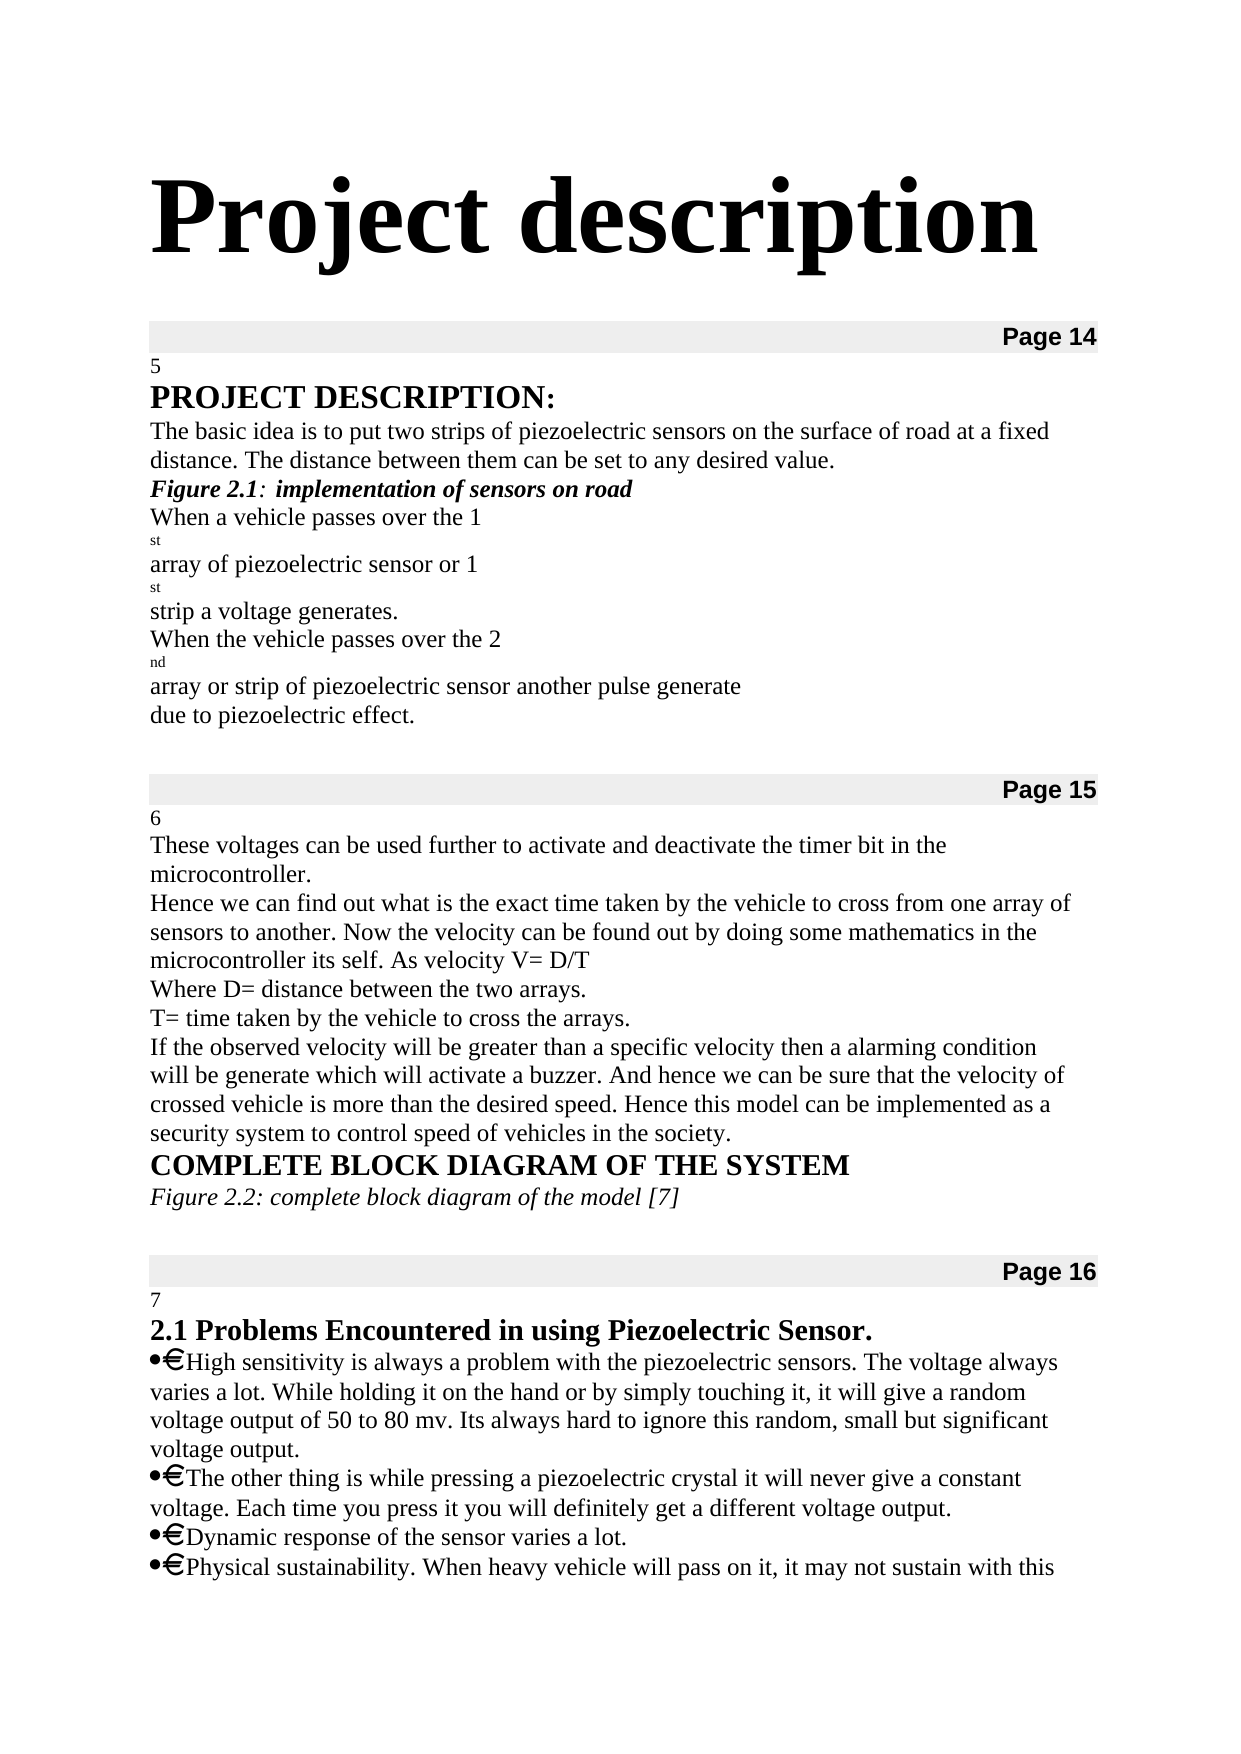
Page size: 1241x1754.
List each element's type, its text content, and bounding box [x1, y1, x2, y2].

text sensors to another. Now the velocity can be found out by doing some mathematics in the [150, 917, 1090, 946]
text voltage. Each time you press it you will definitely get a different voltage output. [150, 1493, 1090, 1522]
text High sensitivity is always a problem with the piezoelectric sensors. The voltage always [150, 1347, 1090, 1377]
text PROJECT DESCRIPTION: [150, 378, 1090, 416]
text The basic idea is to put two strips of piezoelectric sensors on the surface of road at a fixed [150, 416, 1090, 445]
table_header Page 14 [149, 321, 1098, 353]
text Hence we can find out what is the exact time taken by the vehicle to cross from one array of [150, 888, 1090, 917]
text Figure 2.1: implementation of sensors on road [150, 474, 1090, 502]
text security system to control speed of vehicles in the society. [150, 1118, 1090, 1147]
text These voltages can be used further to activate and deactivate the timer bit in the microcontroller. [150, 831, 1090, 888]
text crossed vehicle is more than the desired speed. Hence this model can be implemented as a [150, 1089, 1090, 1118]
text 7 [150, 1287, 1090, 1312]
text The other thing is while pressing a piezoelectric crystal it will never give a constant [150, 1463, 1090, 1493]
text 6 [150, 805, 1090, 831]
text When a vehicle passes over the 1 [150, 502, 1090, 531]
text Dynamic response of the sensor varies a lot. [150, 1522, 1090, 1552]
text will be generate which will activate a buzzer. And hence we can be sure that the velocity of [150, 1061, 1090, 1089]
text strip a voltage generates. [150, 596, 1090, 624]
text Project description [150, 150, 1090, 276]
text array or strip of piezoelectric sensor another pulse generate [150, 671, 1090, 700]
text array of piezoelectric sensor or 1 [150, 549, 1090, 578]
text nd [150, 653, 1090, 671]
text Where D= distance between the two arrays. [150, 974, 1090, 1003]
text voltage output of 50 to 80 mv. Its always hard to ignore this random, small but significant [150, 1406, 1090, 1434]
text Figure 2.2: complete block diagram of the model [7] [150, 1182, 1090, 1210]
text 5 [150, 353, 1090, 378]
text microcontroller its self. As velocity V= D/T [150, 946, 1090, 974]
text st [150, 531, 1090, 549]
table_header Page 15 [149, 774, 1098, 805]
text When the vehicle passes over the 2 [150, 624, 1090, 653]
text 2.1 Problems Encountered in using Piezoelectric Sensor. [150, 1312, 1090, 1347]
text st [150, 578, 1090, 596]
text distance. The distance between them can be set to any desired value. [150, 445, 1090, 474]
text Physical sustainability. When heavy vehicle will pass on it, it may not sustain with this [150, 1552, 1090, 1582]
text voltage output. [150, 1434, 1090, 1463]
text due to piezoelectric effect. [150, 700, 1090, 729]
table_header Page 16 [149, 1255, 1098, 1287]
text COMPLETE BLOCK DIAGRAM OF THE SYSTEM [150, 1147, 1090, 1182]
text T= time taken by the vehicle to cross the arrays. [150, 1003, 1090, 1032]
text If the observed velocity will be greater than a specific velocity then a alarming condition [150, 1032, 1090, 1061]
text varies a lot. While holding it on the hand or by simply touching it, it will give a random [150, 1377, 1090, 1406]
